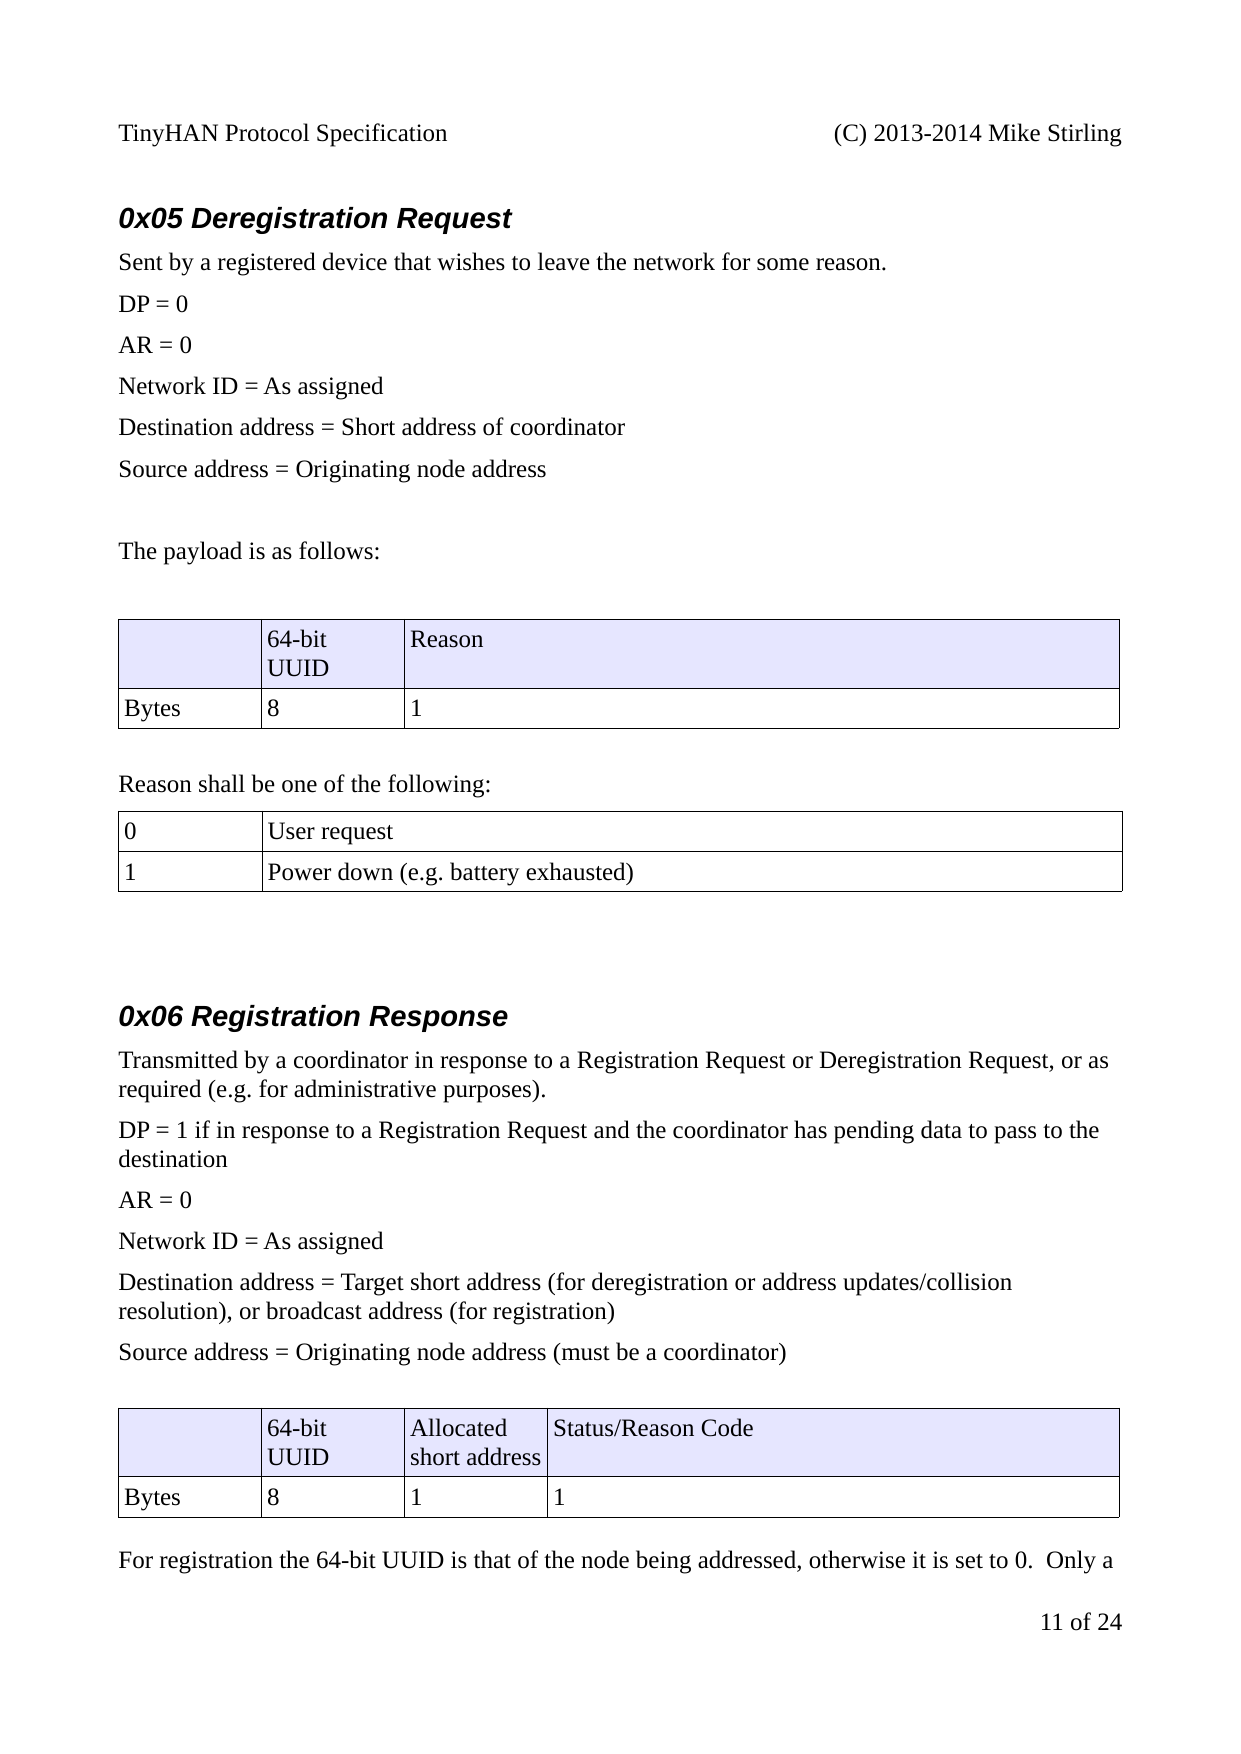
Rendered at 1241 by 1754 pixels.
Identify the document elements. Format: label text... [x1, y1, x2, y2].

table_header Reason [405, 620, 1119, 688]
subtitle 0x05 Deregistration Request [118, 201, 1122, 235]
text Source address = Originating node address [118, 454, 1122, 482]
text Destination address = Target short address (for deregistration or address updates/collision resolution), or broadcast address (for registration) [118, 1267, 1122, 1325]
table_header 64-bit UUID [262, 620, 404, 688]
text DP = 1 if in response to a Registration Request and the coordinator has pending data to pass to the destination [118, 1115, 1122, 1172]
table_cell Bytes [119, 689, 261, 728]
text Reason shall be one of the following: [118, 769, 1122, 798]
text Network ID = As assigned [118, 371, 1122, 400]
text Destination address = Short address of coordinator [118, 412, 1122, 441]
table_header Status/Reason Code [548, 1409, 1119, 1476]
text Source address = Originating node address (must be a coordinator) [118, 1337, 1122, 1366]
table_cell 8 [262, 689, 404, 728]
text AR = 0 [118, 330, 1122, 359]
table_cell Bytes [119, 1477, 261, 1517]
table_header User request [263, 812, 1122, 851]
table_cell Power down (e.g. battery exhausted) [263, 852, 1122, 891]
text For registration the 64-bit UUID is that of the node being addressed, otherwise it is set to 0. Only a [118, 1546, 1122, 1574]
table_header Allocated short address [405, 1409, 547, 1476]
text AR = 0 [118, 1185, 1122, 1214]
table_header [119, 1409, 261, 1476]
text Sent by a registered device that wishes to leave the network for some reason. [118, 247, 1122, 276]
table_header 0 [119, 812, 262, 851]
table_cell 1 [405, 689, 1119, 728]
table_header [119, 620, 261, 688]
text The payload is as follows: [118, 536, 1122, 565]
subtitle 0x06 Registration Response [118, 999, 1122, 1032]
text DP = 0 [118, 289, 1122, 317]
table_cell 1 [405, 1477, 547, 1517]
text Transmitted by a coordinator in response to a Registration Request or Deregistration Request, or as required (e.g. for administrative purposes). [118, 1045, 1122, 1102]
table_cell 1 [119, 852, 262, 891]
table_cell 8 [262, 1477, 404, 1517]
text Network ID = As assigned [118, 1226, 1122, 1255]
table_cell 1 [548, 1477, 1119, 1517]
table_header 64-bit UUID [262, 1409, 404, 1476]
